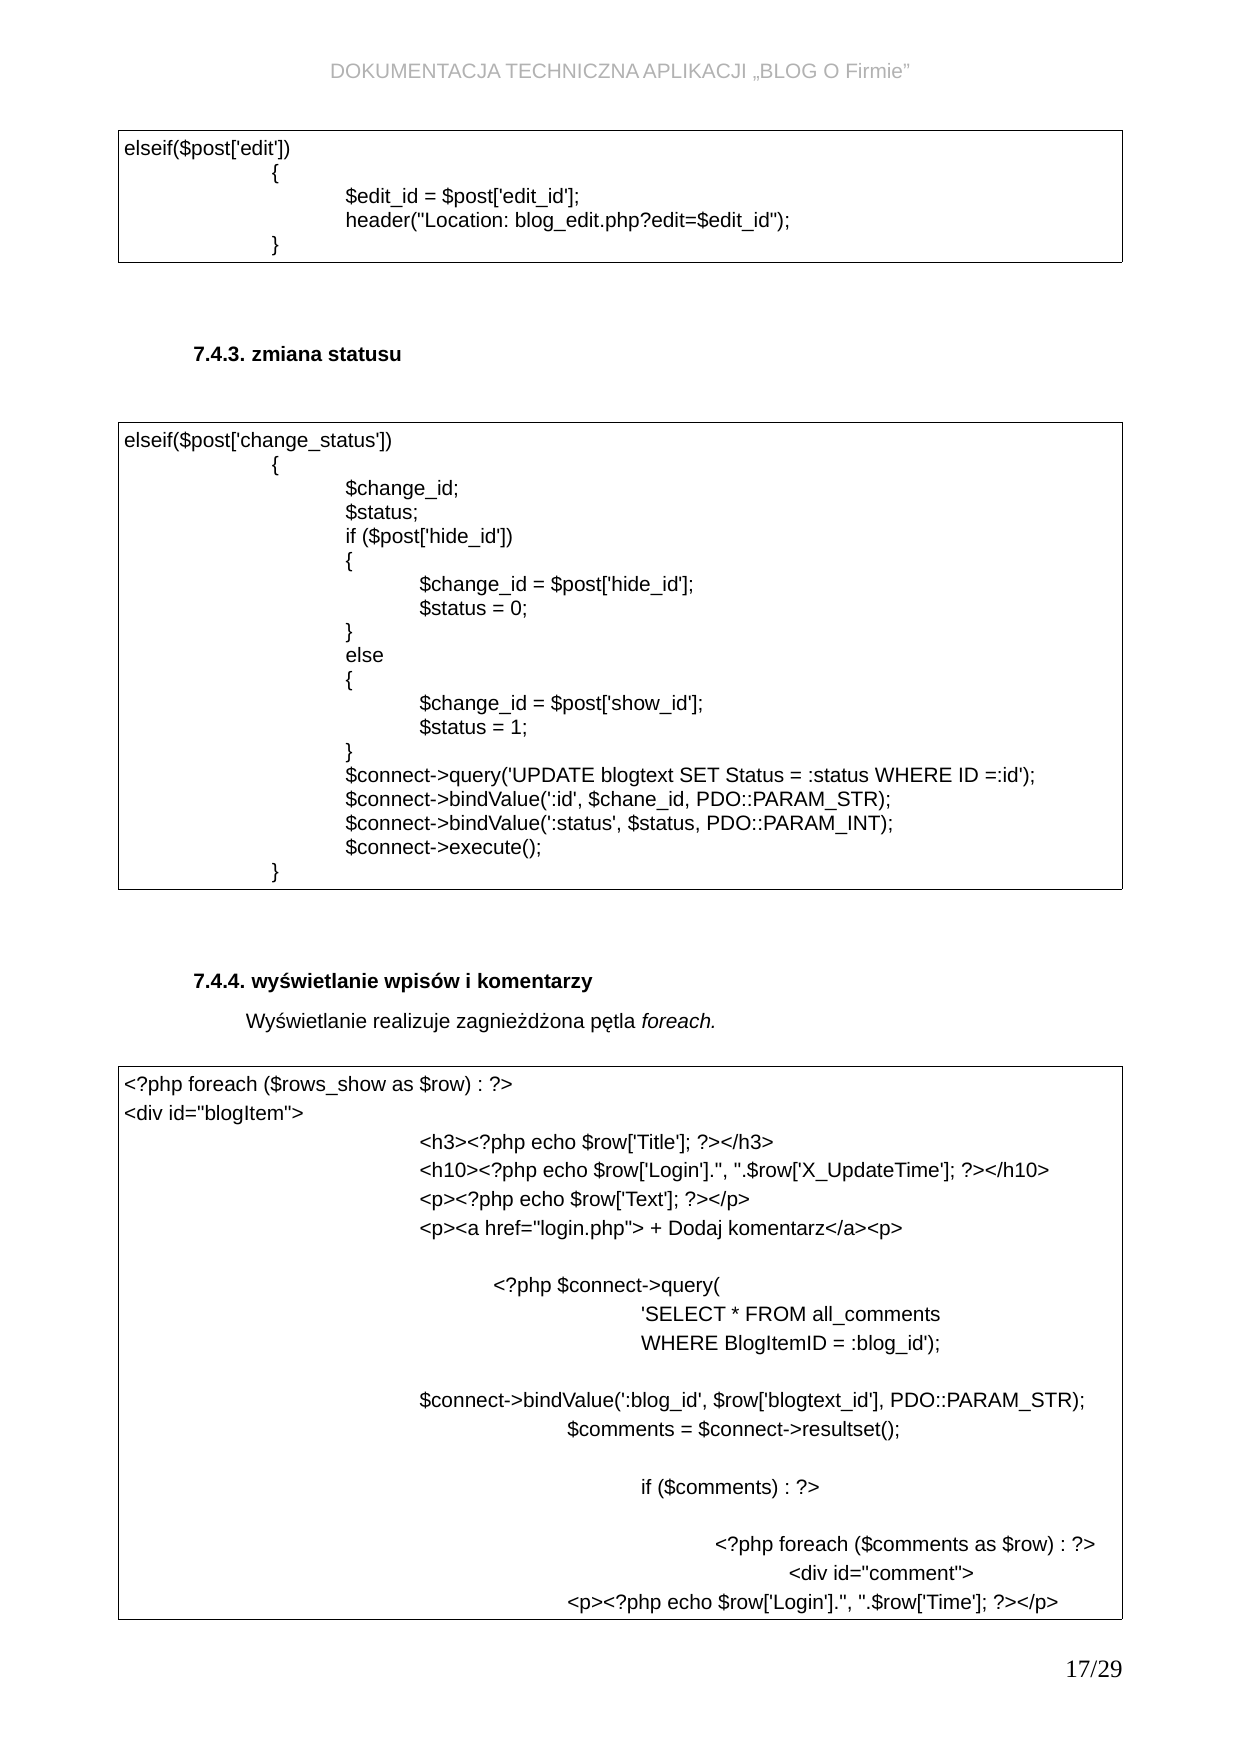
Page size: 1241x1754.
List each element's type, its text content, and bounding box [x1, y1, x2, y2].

table_header elseif($post['edit']) { $edit_id = $post['edit_id']; header("Location: blog_edit.php?edit=$edit_id"); } [119, 131, 1122, 262]
list Wyświetlanie realizuje zagnieżdżona pętla foreach. [193, 1009, 1122, 1033]
list Zmiana statusu [193, 342, 1122, 366]
list Wyświetlanie wpisów i komentarzy [193, 969, 1122, 993]
table_header elseif($post['change_status']) { $change_id; $status; if ($post['hide_id']) { $change_id = $post['hide_id']; $status = 0; } else { $change_id = $post['show_id']; $status = 1; } $connect->query('UPDATE blogtext SET Status = :status WHERE ID =:id'); $connect->bindValue(':id', $chane_id, PDO::PARAM_STR); $connect->bindValue(':status', $status, PDO::PARAM_INT); $connect->execute(); } [119, 423, 1122, 888]
table_header <?php foreach ($rows_show as $row) : ?> <div id="blogItem"> <h3><?php echo $row['Title']; ?></h3> <h10><?php echo $row['Login'].", ".$row['X_UpdateTime']; ?></h10> <p><?php echo $row['Text']; ?></p> <p><a href="login.php"> + Dodaj komentarz</a><p> <?php $connect->query( 'SELECT * FROM all_comments WHERE BlogItemID = :blog_id'); $connect->bindValue(':blog_id', $row['blogtext_id'], PDO::PARAM_STR); $comments = $connect->resultset(); if ($comments) : ?> <?php foreach ($comments as $row) : ?> <div id="comment"> <p><?php echo $row['Login'].", ".$row['Time']; ?></p> [119, 1067, 1122, 1619]
